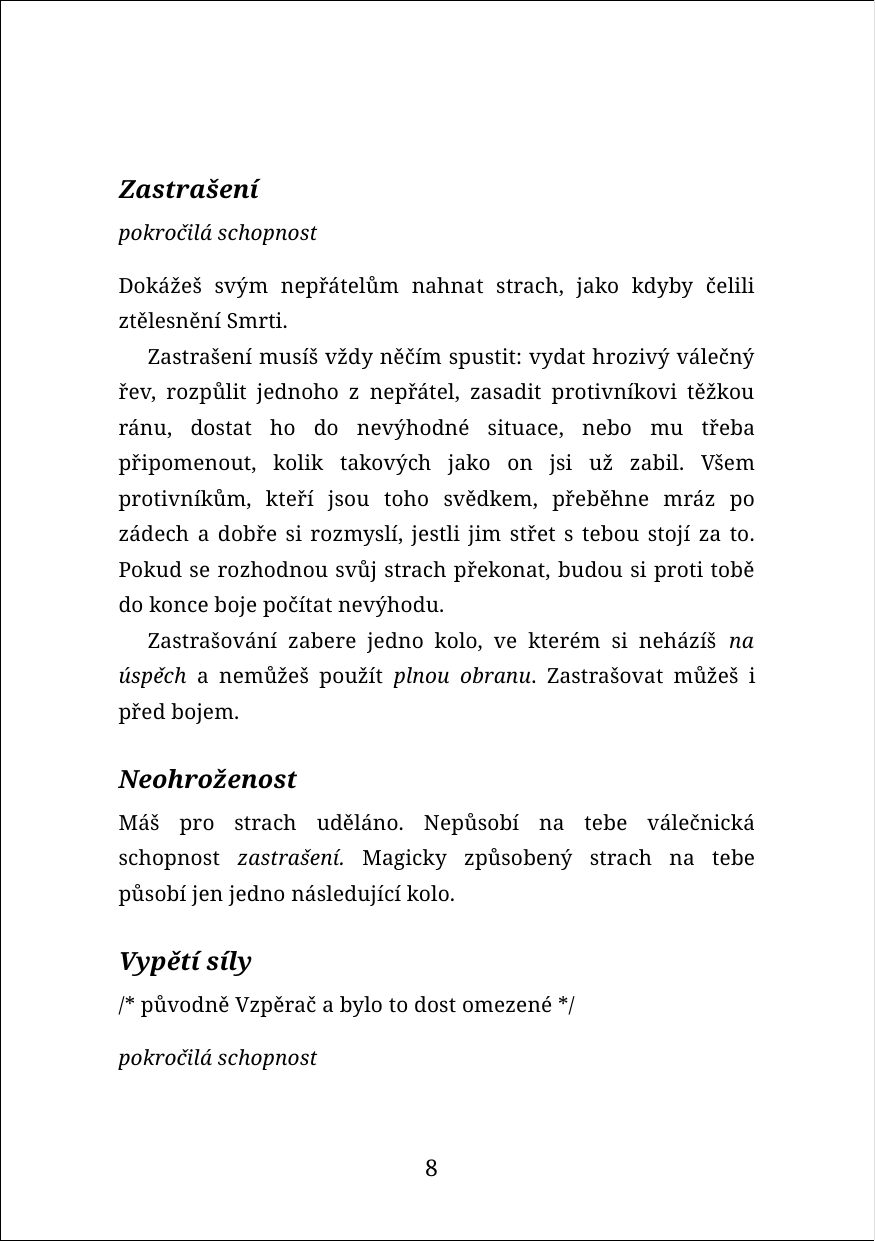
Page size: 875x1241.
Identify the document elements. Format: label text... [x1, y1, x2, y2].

text pokročilá schopnost [118, 1043, 756, 1071]
subtitle Zastrašení [118, 172, 756, 206]
text /* původně Vzpěrač a bylo to dost omezené */ [118, 990, 756, 1018]
subtitle Neohroženost [118, 762, 756, 796]
subtitle Vypětí síly [118, 944, 756, 978]
text pokročilá schopnost [118, 218, 756, 246]
text Máš pro strach uděláno. Nepůsobí na tebe válečnická schopnost zastrašení. Magicky způsobený strach na tebe působí jen jedno následující kolo. [118, 808, 756, 907]
text Dokážeš svým nepřátelům nahnat strach, jako kdyby čelili ztělesnění Smrti. Zastrašení musíš vždy něčím spustit: vydat hrozivý válečný řev, rozpůlit jednoho z nepřátel, zasadit protivníkovi těžkou ránu, dostat ho do nevýhodné situace, nebo mu třeba připomenout, kolik takových jako on jsi už zabil. Všem protivníkům, kteří jsou toho svědkem, přeběhne mráz po zádech a dobře si rozmyslí, jestli jim střet s tebou stojí za to. Pokud se rozhodnou svůj strach překonat, budou si proti tobě do konce boje počítat nevýhodu. Zastrašování zabere jedno kolo, ve kterém si neházíš na úspěch a nemůžeš použít plnou obranu. Zastrašovat můžeš i před bojem. [118, 271, 756, 726]
